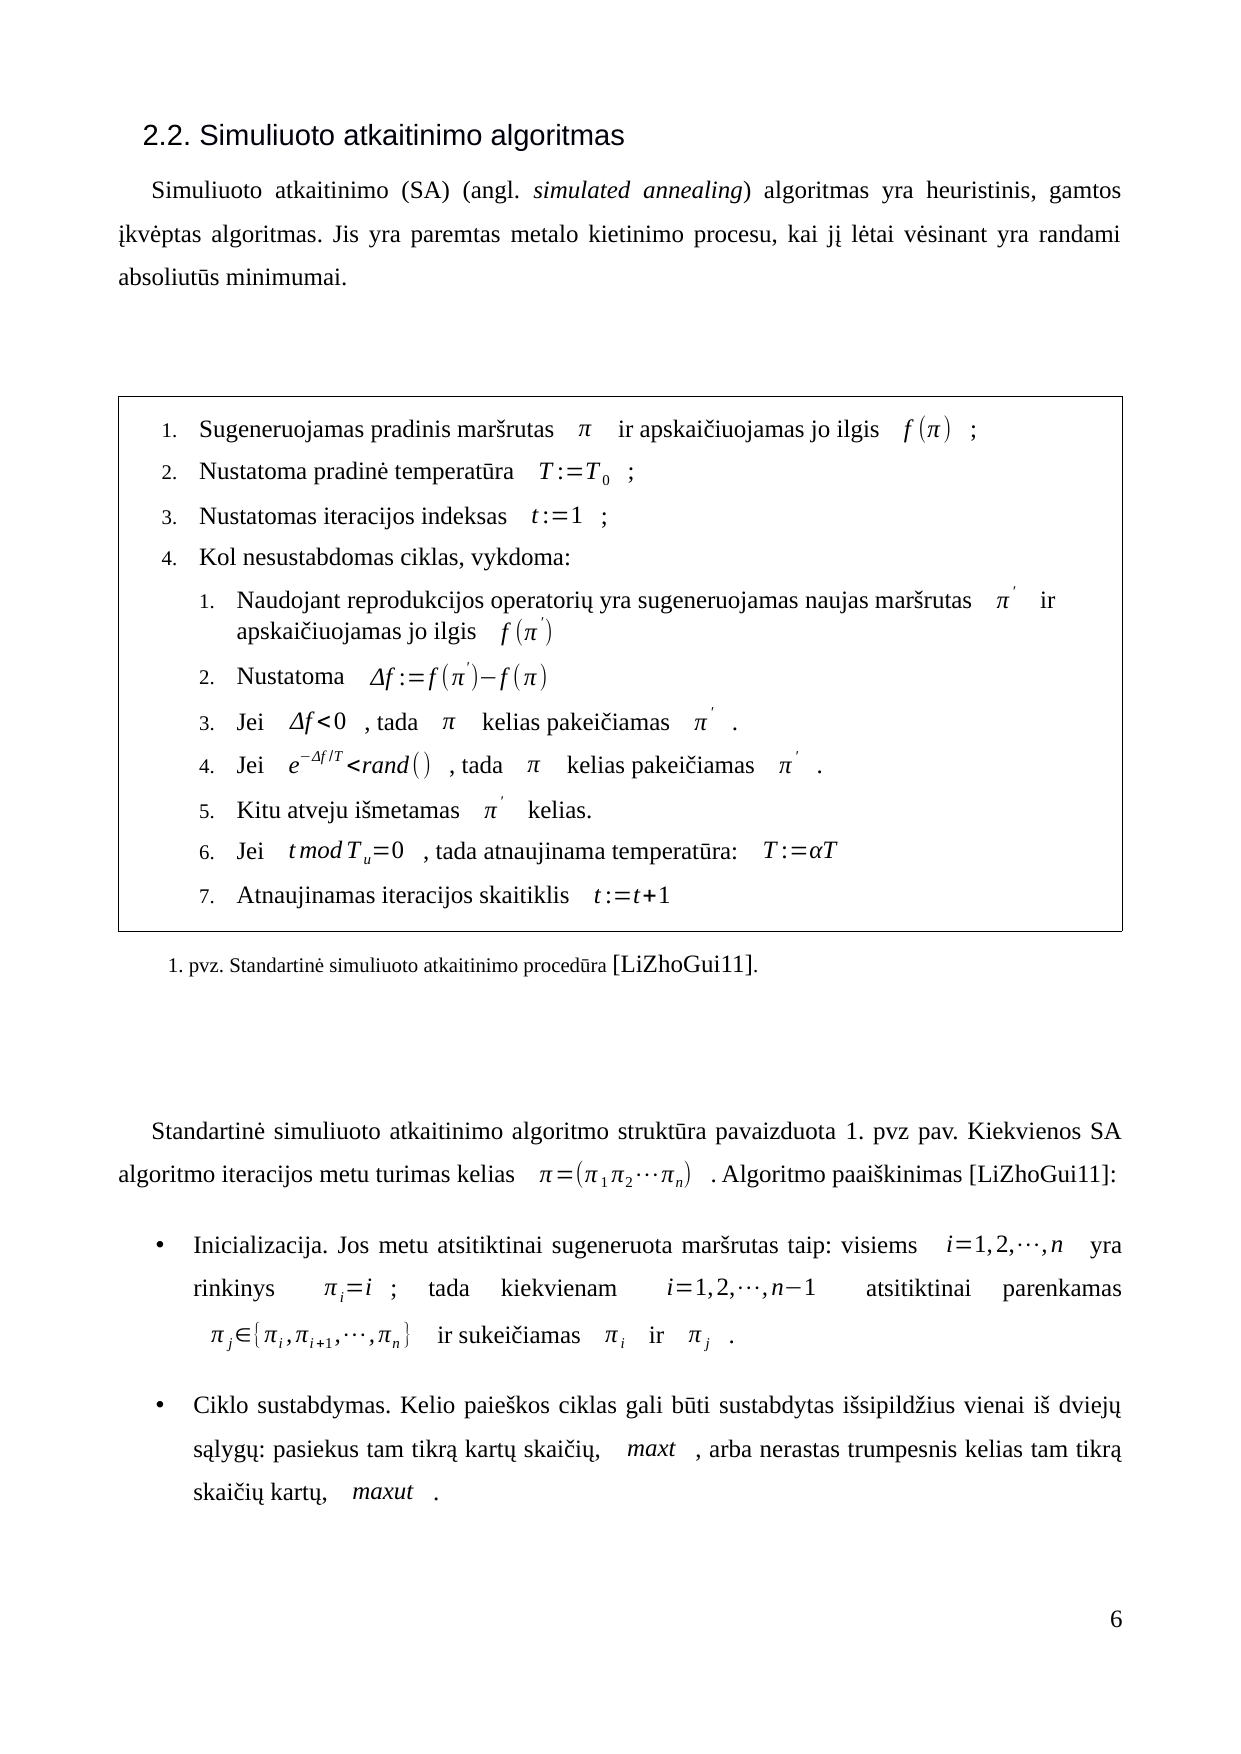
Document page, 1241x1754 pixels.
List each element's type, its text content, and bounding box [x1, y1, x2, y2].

subtitle Simuliuoto atkaitinimo algoritmas [118, 118, 1122, 152]
list Inicializacija. Jos metu atsitiktinai sugeneruota maršrutas taip: visiems yra rinkinys ; tada kiekvienam atsitiktinai parenkamas ir sukeičiamas ir . [156, 1230, 1122, 1352]
text Simuliuoto atkaitinimo (SA) (angl. simulated annealing) algoritmas yra heuristinis, gamtos įkvėptas algoritmas. Jis yra paremtas metalo kietinimo procesu, kai jį lėtai vėsinant yra randami absoliutūs minimumai. [118, 176, 1122, 291]
table_cell Standartinė simuliuoto atkaitinimo procedūra [LiZhoGui11]. [118, 932, 1122, 996]
list Ciklo sustabdymas. Kelio paieškos ciklas gali būti sustabdytas išsipildžius vienai iš dviejų sąlygų: pasiekus tam tikrą kartų skaičių, , arba nerastas trumpesnis kelias tam tikrą skaičių kartų, . [156, 1391, 1122, 1506]
table_header Sugeneruojamas pradinis maršrutas ir apskaičiuojamas jo ilgis ; Nustatoma pradinė temperatūra ; Nustatomas iteracijos indeksas ; Kol nesustabdomas ciklas, vykdoma: Naudojant reprodukcijos operatorių yra sugeneruojamas naujas maršrutas ir apskaičiuojamas jo ilgis Nustatoma Jei , tada kelias pakeičiamas . Jei , tada kelias pakeičiamas . Kitu atveju išmetamas kelias. Jei , tada atnaujinama temperatūra: Atnaujinamas iteracijos skaitiklis [119, 397, 1122, 931]
text Standartinė simuliuoto atkaitinimo algoritmo struktūra pavaizduota 1 pav. Kiekvienos SA algoritmo iteracijos metu turimas kelias . Algoritmo paaiškinimas [LiZhoGui11]: [118, 1116, 1122, 1191]
